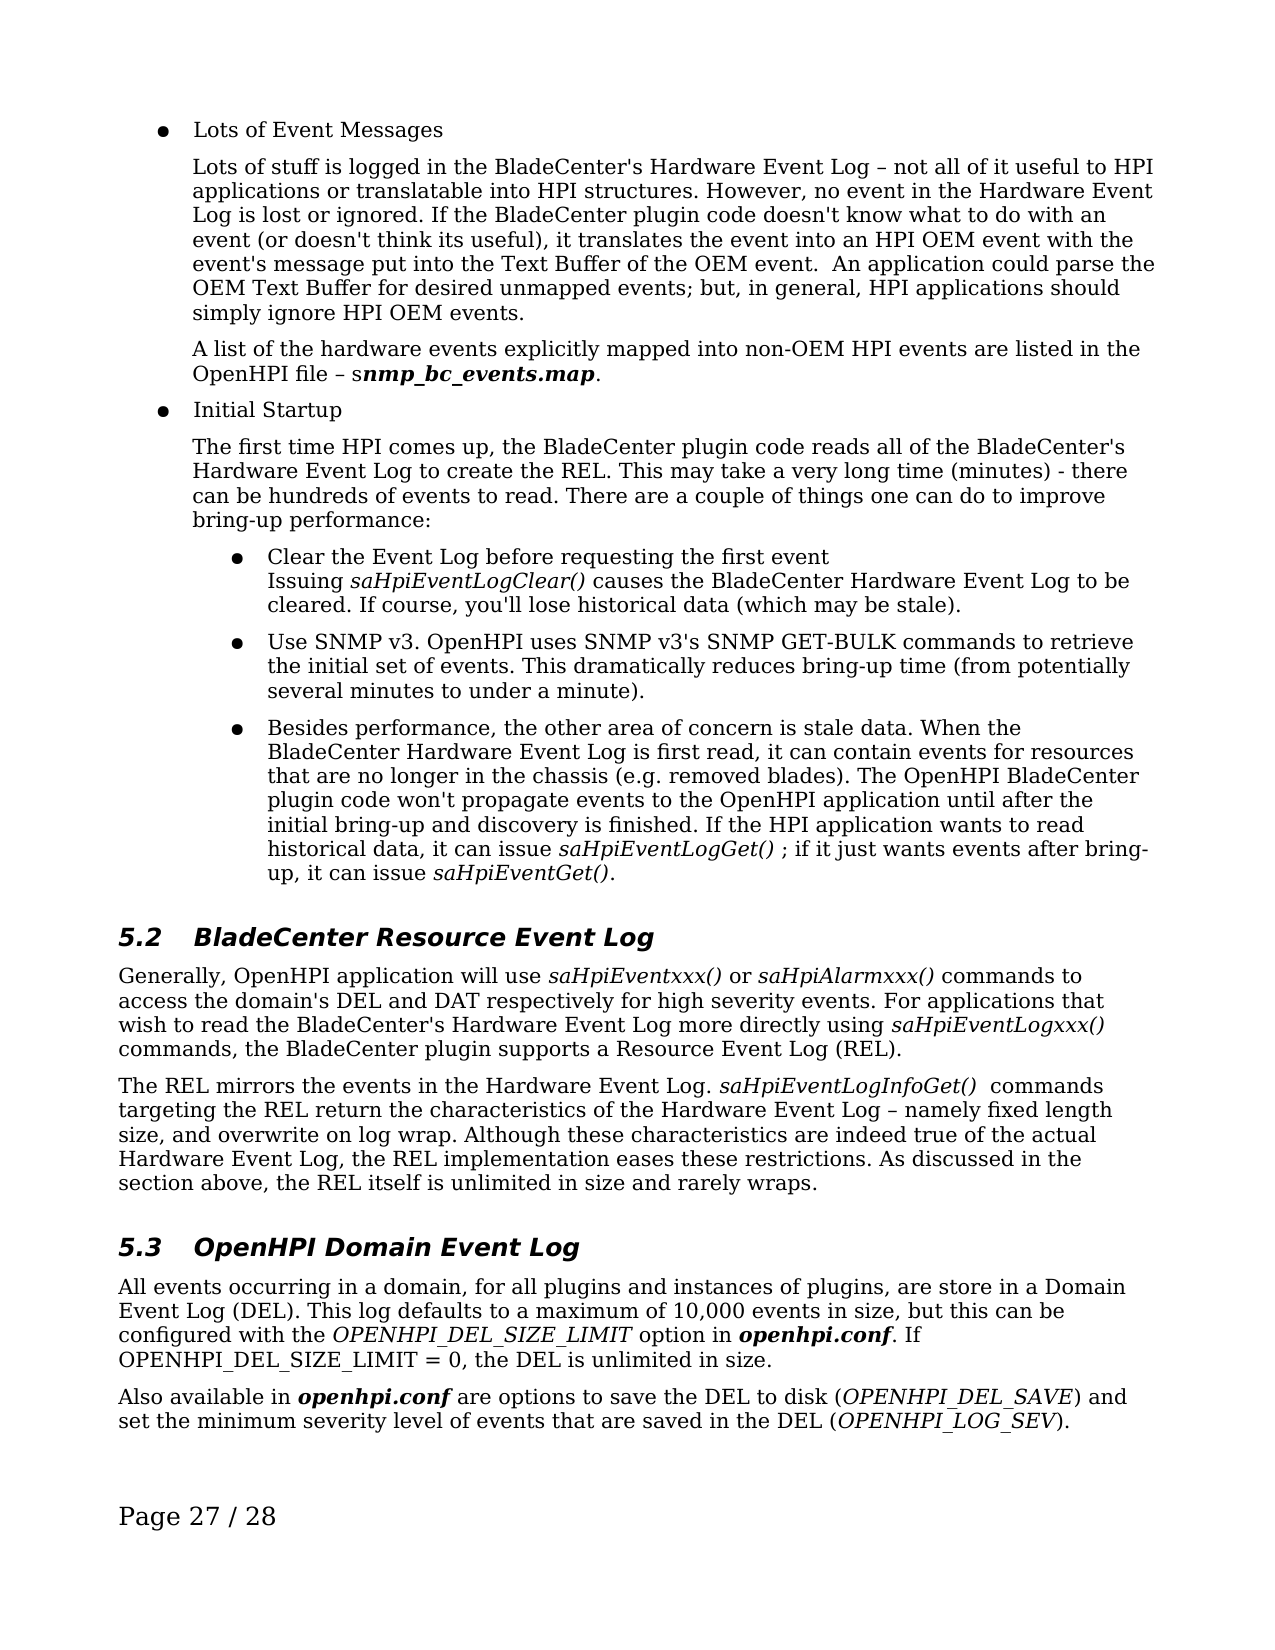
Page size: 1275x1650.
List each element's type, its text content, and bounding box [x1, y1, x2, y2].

list Initial Startup [156, 398, 1157, 423]
text Also available in openhpi.conf are options to save the DEL to disk (OPENHPI_DEL_SAVE) and set the minimum severity level of events that are saved in the DEL (OPENHPI_LOG_SEV). [118, 1384, 1157, 1433]
text All events occurring in a domain, for all plugins and instances of plugins, are store in a Domain Event Log (DEL). This log defaults to a maximum of 10,000 events in size, but this can be configured with the OPENHPI_DEL_SIZE_LIMIT option in openhpi.conf. If OPENHPI_DEL_SIZE_LIMIT = 0, the DEL is unlimited in size. [118, 1275, 1157, 1372]
list Clear the Event Log before requesting the first event Issuing saHpiEventLogClear() causes the BladeCenter Hardware Event Log to be cleared. If course, you'll lose historical data (which may be stale). [229, 545, 1157, 618]
text The first time HPI comes up, the BladeCenter plugin code reads all of the BladeCenter's Hardware Event Log to create the REL. This may take a very long time (minutes) - there can be hundreds of events to read. There are a couple of things one can do to improve bring-up performance: [192, 435, 1157, 532]
list Lots of Event Messages [156, 118, 1157, 142]
text The REL mirrors the events in the Hardware Event Log. saHpiEventLogInfoGet() commands targeting the REL return the characteristics of the Hardware Event Log – namely fixed length size, and overwrite on log wrap. Although these characteristics are indeed true of the actual Hardware Event Log, the REL implementation eases these restrictions. As discussed in the section above, the REL itself is unlimited in size and rarely wraps. [118, 1074, 1157, 1196]
text A list of the hardware events explicitly mapped into non-OEM HPI events are listed in the OpenHPI file – snmp_bc_events.map. [192, 337, 1157, 386]
subtitle BladeCenter Resource Event Log [118, 923, 1157, 952]
text Generally, OpenHPI application will use saHpiEventxxx() or saHpiAlarmxxx() commands to access the domain's DEL and DAT respectively for high severity events. For applications that wish to read the BladeCenter's Hardware Event Log more directly using saHpiEventLogxxx() commands, the BladeCenter plugin supports a Resource Event Log (REL). [118, 964, 1157, 1062]
subtitle OpenHPI Domain Event Log [118, 1233, 1157, 1262]
list Besides performance, the other area of concern is stale data. When the BladeCenter Hardware Event Log is first read, it can contain events for resources that are no longer in the chassis (e.g. removed blades). The OpenHPI BladeCenter plugin code won't propagate events to the OpenHPI application until after the initial bring-up and discovery is finished. If the HPI application wants to read historical data, it can issue saHpiEventLogGet() ; if it just wants events after bring-up, it can issue saHpiEventGet(). [229, 716, 1157, 885]
list Use SNMP v3. OpenHPI uses SNMP v3's SNMP GET-BULK commands to retrieve the initial set of events. This dramatically reduces bring-up time (from potentially several minutes to under a minute). [229, 630, 1157, 703]
text Lots of stuff is logged in the BladeCenter's Hardware Event Log – not all of it useful to HPI applications or translatable into HPI structures. However, no event in the Hardware Event Log is lost or ignored. If the BladeCenter plugin code doesn't know what to do with an event (or doesn't think its useful), it translates the event into an HPI OEM event with the event's message put into the Text Buffer of the OEM event. An application could parse the OEM Text Buffer for desired unmapped events; but, in general, HPI applications should simply ignore HPI OEM events. [192, 155, 1157, 325]
